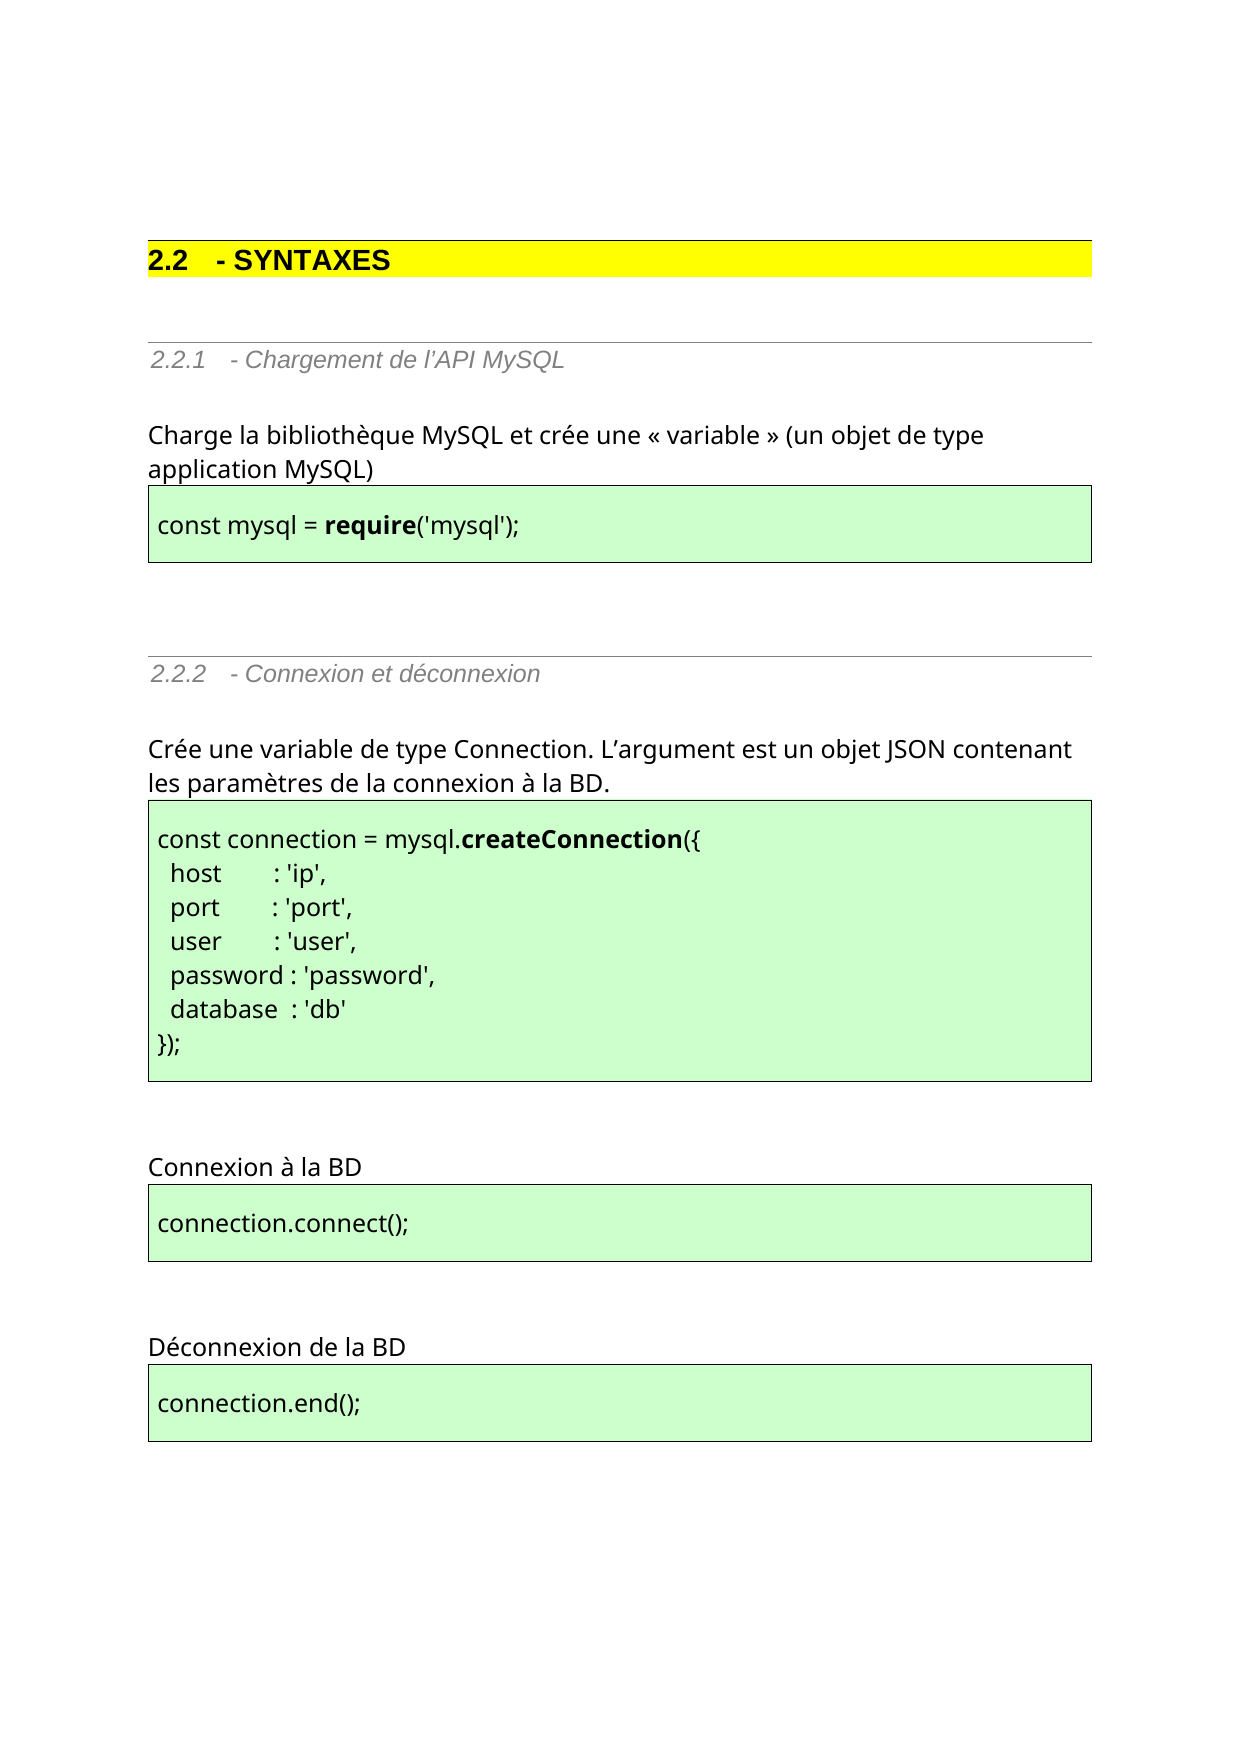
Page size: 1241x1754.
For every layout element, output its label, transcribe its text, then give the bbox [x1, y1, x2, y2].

text }); [149, 1004, 1091, 1081]
text Charge la bibliothèque MySQL et crée une « variable » (un objet de type application MySQL) [148, 417, 1092, 485]
text Connexion à la BD [148, 1150, 1092, 1184]
text Crée une variable de type Connection. L’argument est un objet JSON contenant les paramètres de la connexion à la BD. [148, 731, 1092, 799]
text password : 'password', [149, 936, 1091, 970]
subtitle - Connexion et déconnexion [148, 657, 1092, 691]
text database : 'db' [149, 970, 1091, 1004]
text const connection = mysql.createConnection({ [149, 801, 1091, 833]
subtitle - Chargement de l’API MySQL [148, 343, 1092, 377]
text user : 'user', [149, 902, 1091, 936]
subtitle - SYNTAXES [148, 241, 1092, 277]
text Déconnexion de la BD [148, 1330, 1092, 1364]
text connection.end(); [149, 1365, 1091, 1441]
text port : 'port', [149, 868, 1091, 902]
text connection.connect(); [149, 1185, 1091, 1261]
text host : 'ip', [149, 833, 1091, 868]
text const mysql = require('mysql'); [149, 486, 1091, 562]
